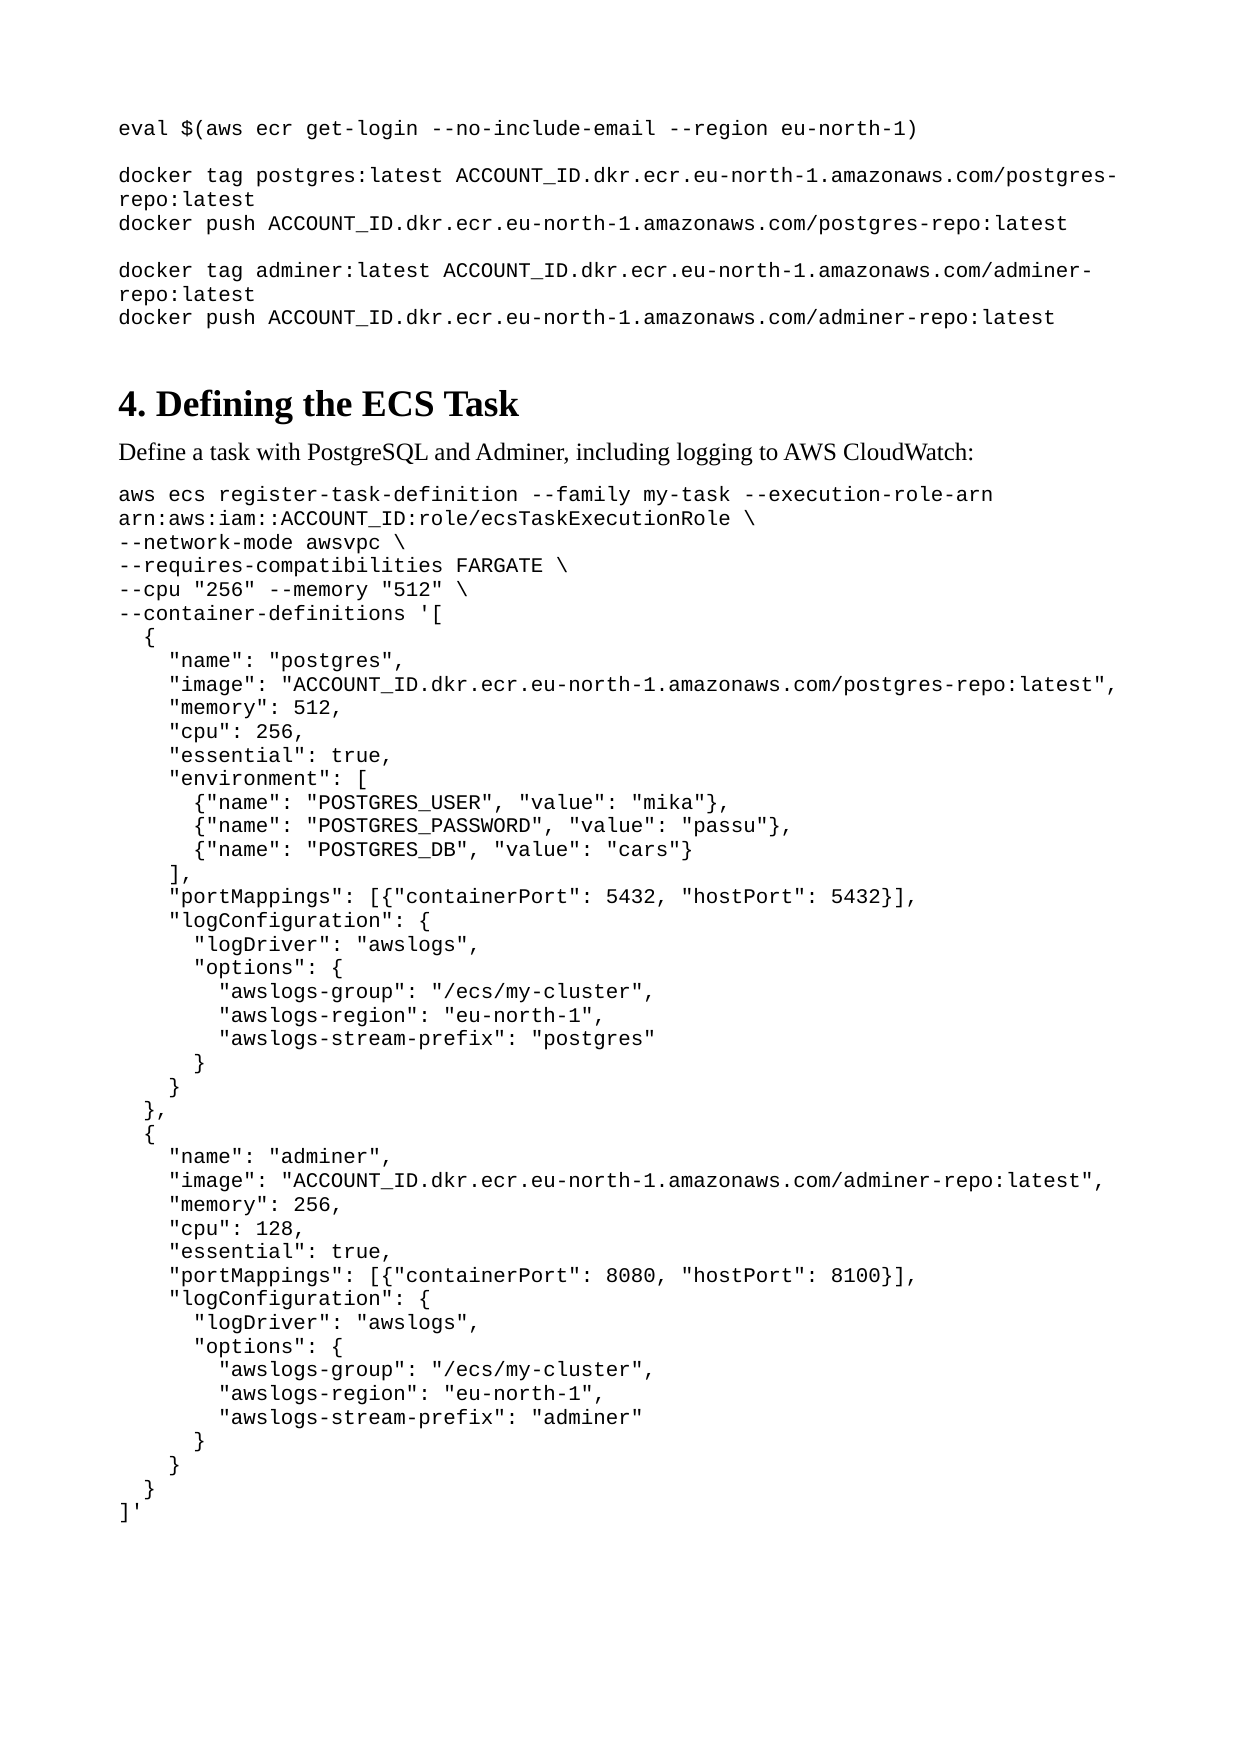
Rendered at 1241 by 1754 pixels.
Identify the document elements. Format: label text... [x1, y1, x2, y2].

text "awslogs-group": "/ecs/my-cluster", [118, 981, 1122, 1005]
text "essential": true, [118, 1241, 1122, 1265]
text "logDriver": "awslogs", [118, 1312, 1122, 1336]
text } [118, 1076, 1122, 1099]
text "memory": 512, [118, 697, 1122, 721]
text "name": "adminer", [118, 1147, 1122, 1170]
text "options": { [118, 957, 1122, 981]
text {"name": "POSTGRES_PASSWORD", "value": "passu"}, [118, 816, 1122, 839]
text docker push ACCOUNT_ID.dkr.ecr.eu-north-1.amazonaws.com/postgres-repo:latest [118, 213, 1122, 236]
text "portMappings": [{"containerPort": 8080, "hostPort": 8100}], [118, 1265, 1122, 1288]
text "cpu": 128, [118, 1217, 1122, 1241]
text { [118, 1123, 1122, 1147]
text "environment": [ [118, 768, 1122, 792]
text "awslogs-group": "/ecs/my-cluster", [118, 1359, 1122, 1383]
text ], [118, 863, 1122, 886]
text "awslogs-stream-prefix": "adminer" [118, 1407, 1122, 1430]
text aws ecs register-task-definition --family my-task --execution-role-arn arn:aws:iam::ACCOUNT_ID:role/ecsTaskExecutionRole \ [118, 484, 1122, 532]
text "portMappings": [{"containerPort": 5432, "hostPort": 5432}], [118, 886, 1122, 910]
text docker push ACCOUNT_ID.dkr.ecr.eu-north-1.amazonaws.com/adminer-repo:latest [118, 307, 1122, 331]
text "logConfiguration": { [118, 1288, 1122, 1312]
text --container-definitions '[ [118, 603, 1122, 626]
text } [118, 1052, 1122, 1076]
text "name": "postgres", [118, 650, 1122, 674]
text --cpu "256" --memory "512" \ [118, 579, 1122, 603]
text {"name": "POSTGRES_USER", "value": "mika"}, [118, 792, 1122, 816]
text docker tag postgres:latest ACCOUNT_ID.dkr.ecr.eu-north-1.amazonaws.com/postgres-repo:latest [118, 165, 1122, 213]
text "logConfiguration": { [118, 910, 1122, 934]
text "memory": 256, [118, 1194, 1122, 1217]
text "logDriver": "awslogs", [118, 934, 1122, 957]
text "image": "ACCOUNT_ID.dkr.ecr.eu-north-1.amazonaws.com/postgres-repo:latest", [118, 674, 1122, 697]
text --network-mode awsvpc \ [118, 532, 1122, 555]
text eval $(aws ecr get-login --no-include-email --region eu-north-1) [118, 118, 1122, 142]
text "awslogs-stream-prefix": "postgres" [118, 1028, 1122, 1052]
text --requires-compatibilities FARGATE \ [118, 555, 1122, 579]
text } [118, 1478, 1122, 1501]
text } [118, 1430, 1122, 1454]
text "essential": true, [118, 744, 1122, 768]
text "image": "ACCOUNT_ID.dkr.ecr.eu-north-1.amazonaws.com/adminer-repo:latest", [118, 1170, 1122, 1194]
text { [118, 626, 1122, 650]
subtitle 4. Defining the ECS Task [118, 381, 1122, 424]
text "awslogs-region": "eu-north-1", [118, 1005, 1122, 1028]
text {"name": "POSTGRES_DB", "value": "cars"} [118, 839, 1122, 863]
text } [118, 1454, 1122, 1478]
text "options": { [118, 1336, 1122, 1359]
text "awslogs-region": "eu-north-1", [118, 1383, 1122, 1407]
text "cpu": 256, [118, 721, 1122, 744]
text docker tag adminer:latest ACCOUNT_ID.dkr.ecr.eu-north-1.amazonaws.com/adminer-repo:latest [118, 260, 1122, 307]
text Define a task with PostgreSQL and Adminer, including logging to AWS CloudWatch: [118, 437, 1122, 466]
text ]' [118, 1501, 1122, 1525]
text }, [118, 1099, 1122, 1123]
